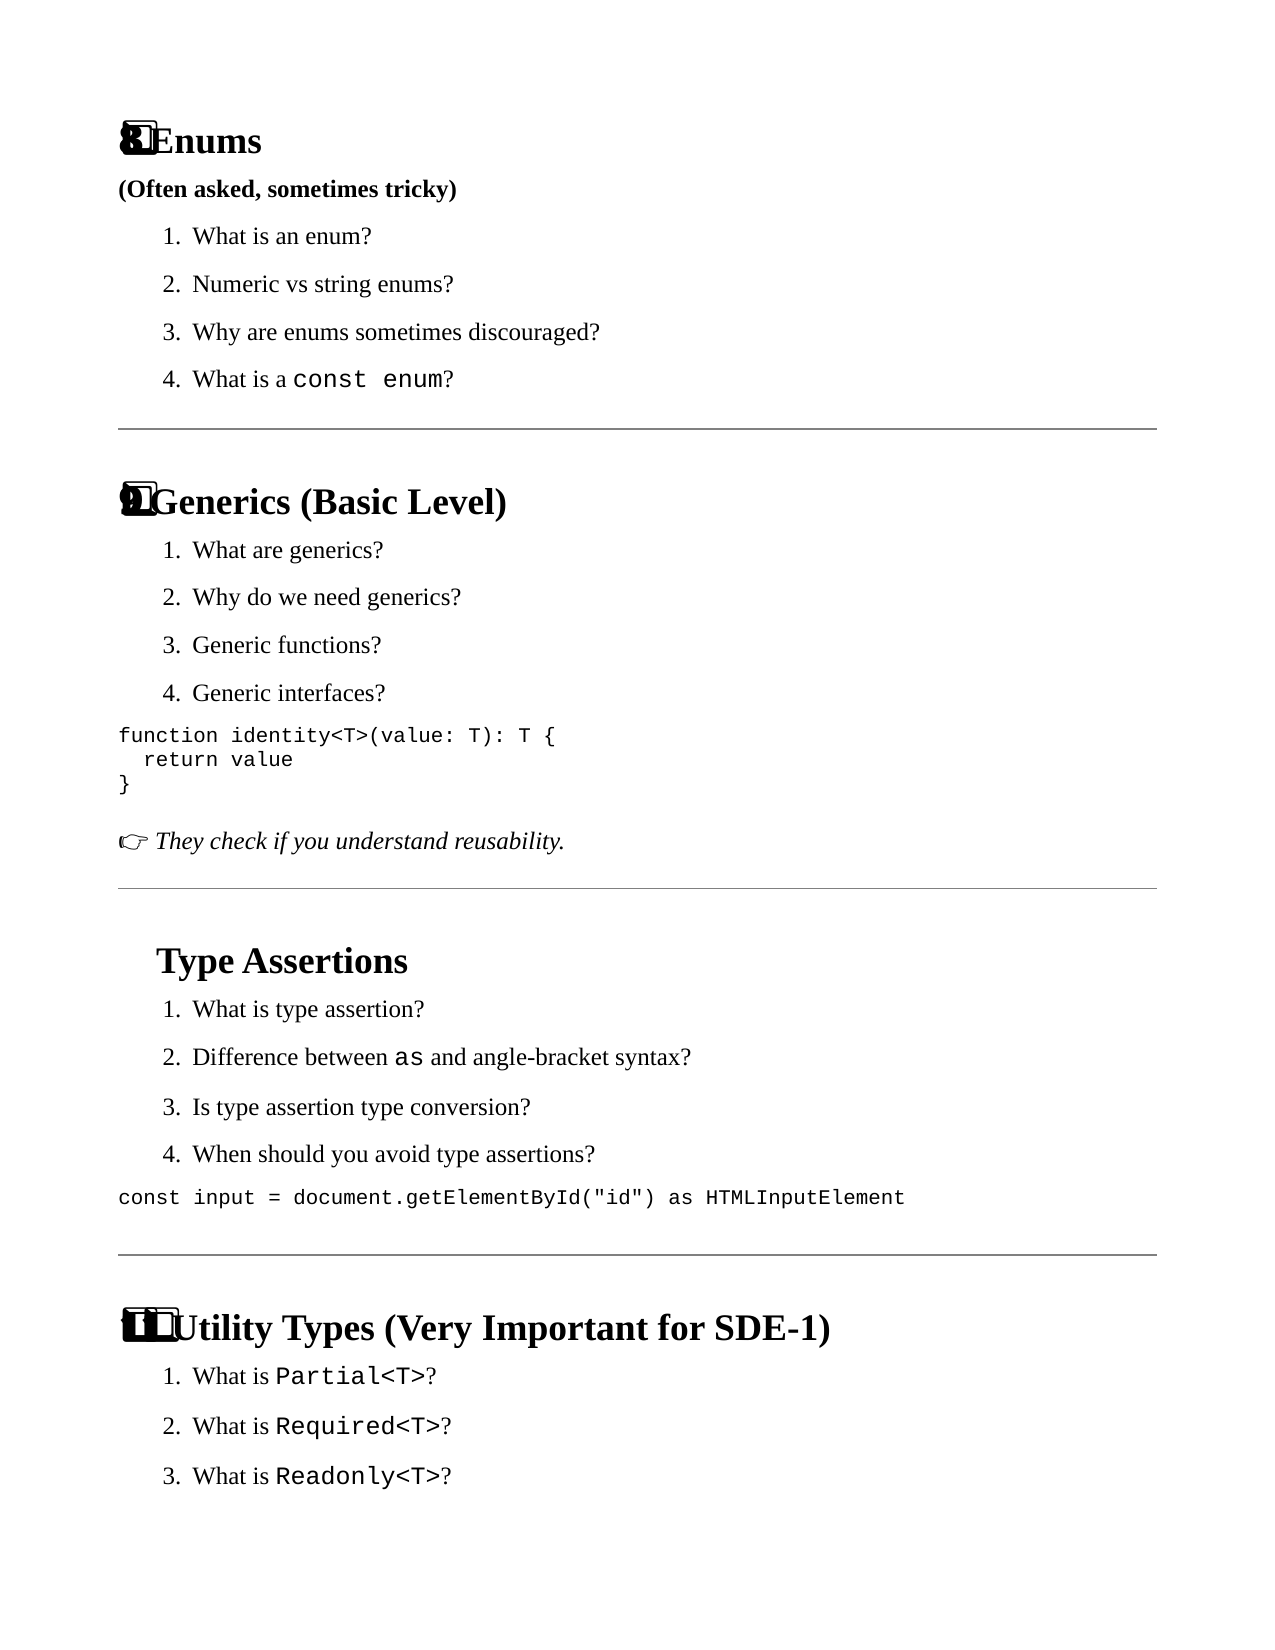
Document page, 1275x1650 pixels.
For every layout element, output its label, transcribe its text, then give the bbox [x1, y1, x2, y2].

subtitle 9️⃣ Generics (Basic Level) [118, 479, 1157, 522]
text return value [118, 749, 1157, 773]
subtitle 🔟 Type Assertions [118, 938, 1157, 982]
text const input = document.getElementById("id") as HTMLInputElement [118, 1187, 1157, 1211]
list What are generics? [162, 535, 1157, 564]
list What is type assertion? [162, 994, 1157, 1023]
list Difference between as and angle-bracket syntax? [162, 1042, 1157, 1072]
list What is an enum? [162, 221, 1157, 250]
subtitle 1️⃣1️⃣ Utility Types (Very Important for SDE-1) [118, 1305, 1157, 1348]
list What is Required<T>? [162, 1411, 1157, 1442]
text function identity<T>(value: T): T { [118, 725, 1157, 749]
subtitle 8️⃣ Enums [118, 118, 1157, 161]
list Numeric vs string enums? [162, 269, 1157, 298]
list Is type assertion type conversion? [162, 1092, 1157, 1120]
list Why are enums sometimes discouraged? [162, 317, 1157, 345]
text (Often asked, sometimes tricky) [118, 174, 1157, 202]
list Generic interfaces? [162, 678, 1157, 706]
list Why do we need generics? [162, 582, 1157, 611]
list What is a const enum? [162, 364, 1157, 395]
list Generic functions? [162, 630, 1157, 659]
list What is Readonly<T>? [162, 1461, 1157, 1492]
list What is Partial<T>? [162, 1361, 1157, 1392]
text 👉 They check if you understand reusability. [118, 826, 1157, 854]
list When should you avoid type assertions? [162, 1139, 1157, 1168]
text } [118, 773, 1157, 796]
